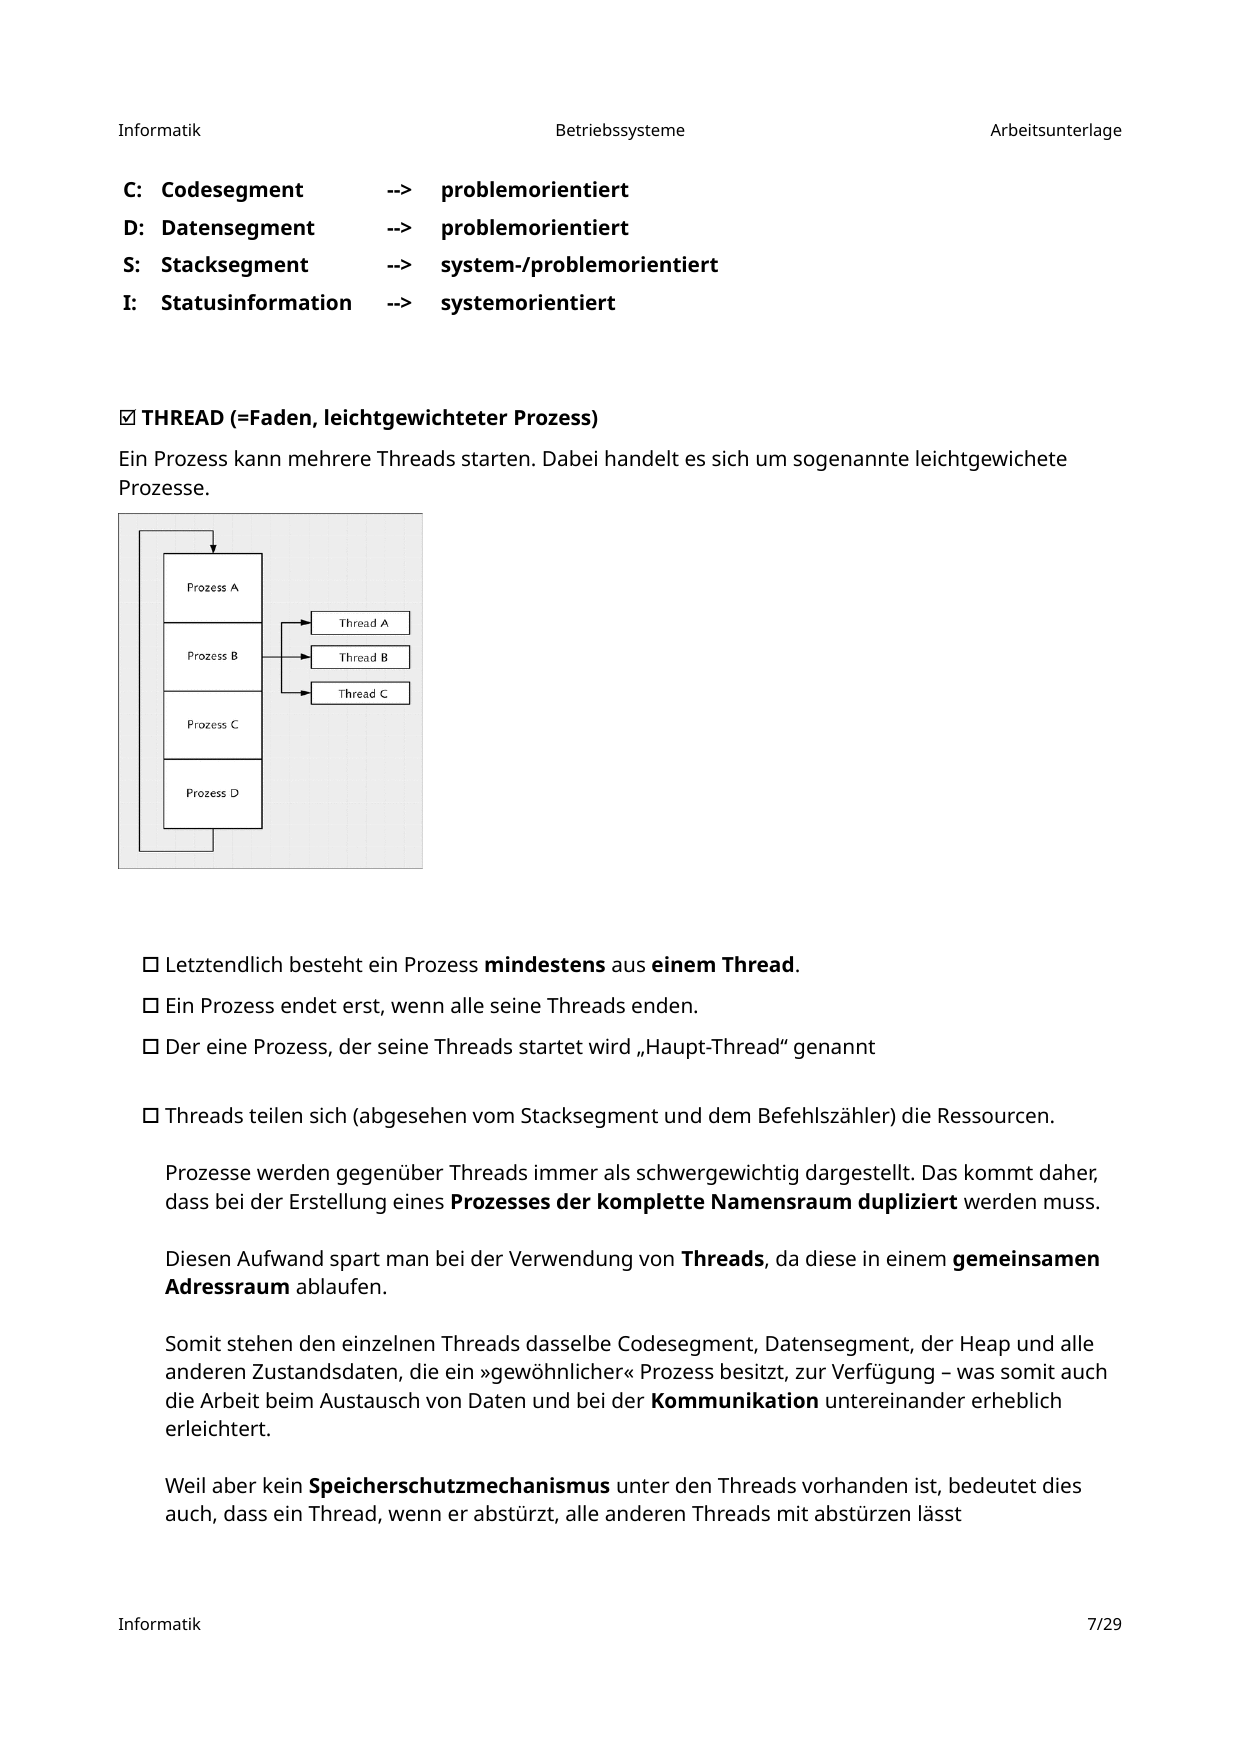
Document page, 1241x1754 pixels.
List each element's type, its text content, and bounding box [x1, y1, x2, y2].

table_cell Stacksegment [156, 246, 382, 284]
table_header problemorientiert [436, 170, 769, 208]
text Ein Prozess kann mehrere Threads starten. Dabei handelt es sich um sogenannte leichtgewichete Prozesse. [118, 444, 1122, 501]
table_header --> [382, 170, 436, 208]
table_cell S: [118, 246, 156, 284]
list THREAD (=Faden, leichtgewichteter Prozess) [118, 403, 1122, 432]
table_cell systemorientiert [436, 284, 769, 322]
table_cell Statusinformation [156, 284, 382, 322]
table_cell --> [382, 246, 436, 284]
list Der eine Prozess, der seine Threads startet wird „Haupt-Thread“ genannt [141, 1032, 1122, 1089]
table_cell --> [382, 284, 436, 322]
table_cell D: [118, 208, 156, 246]
table_cell --> [382, 208, 436, 246]
list Threads teilen sich (abgesehen vom Stacksegment und dem Befehlszähler) die Ressourcen. Prozesse werden gegenüber Threads immer als schwergewichtig dargestellt. Das kommt daher, dass bei der Erstellung eines Prozesses der komplette Namensraum dupliziert werden muss. Diesen Aufwand spart man bei der Verwendung von Threads, da diese in einem gemeinsamen Adressraum ablaufen. Somit stehen den einzelnen Threads dasselbe Codesegment, Datensegment, der Heap und alle anderen Zustandsdaten, die ein »gewöhnlicher« Prozess besitzt, zur Verfügung – was somit auch die Arbeit beim Austausch von Daten und bei der Kommunikation untereinander erheblich erleichtert. Weil aber kein Speicherschutzmechanismus unter den Threads vorhanden ist, bedeutet dies auch, dass ein Thread, wenn er abstürzt, alle anderen Threads mit abstürzen lässt [141, 1101, 1122, 1528]
table_header Codesegment [156, 170, 382, 208]
picture [118, 513, 423, 869]
list Ein Prozess endet erst, wenn alle seine Threads enden. [141, 991, 1122, 1019]
table_header C: [118, 170, 156, 208]
table_cell problemorientiert [436, 208, 769, 246]
table_cell Datensegment [156, 208, 382, 246]
table_cell system-/problemorientiert [436, 246, 769, 284]
table_cell I: [118, 284, 156, 322]
list Letztendlich besteht ein Prozess mindestens aus einem Thread. [141, 950, 1122, 979]
